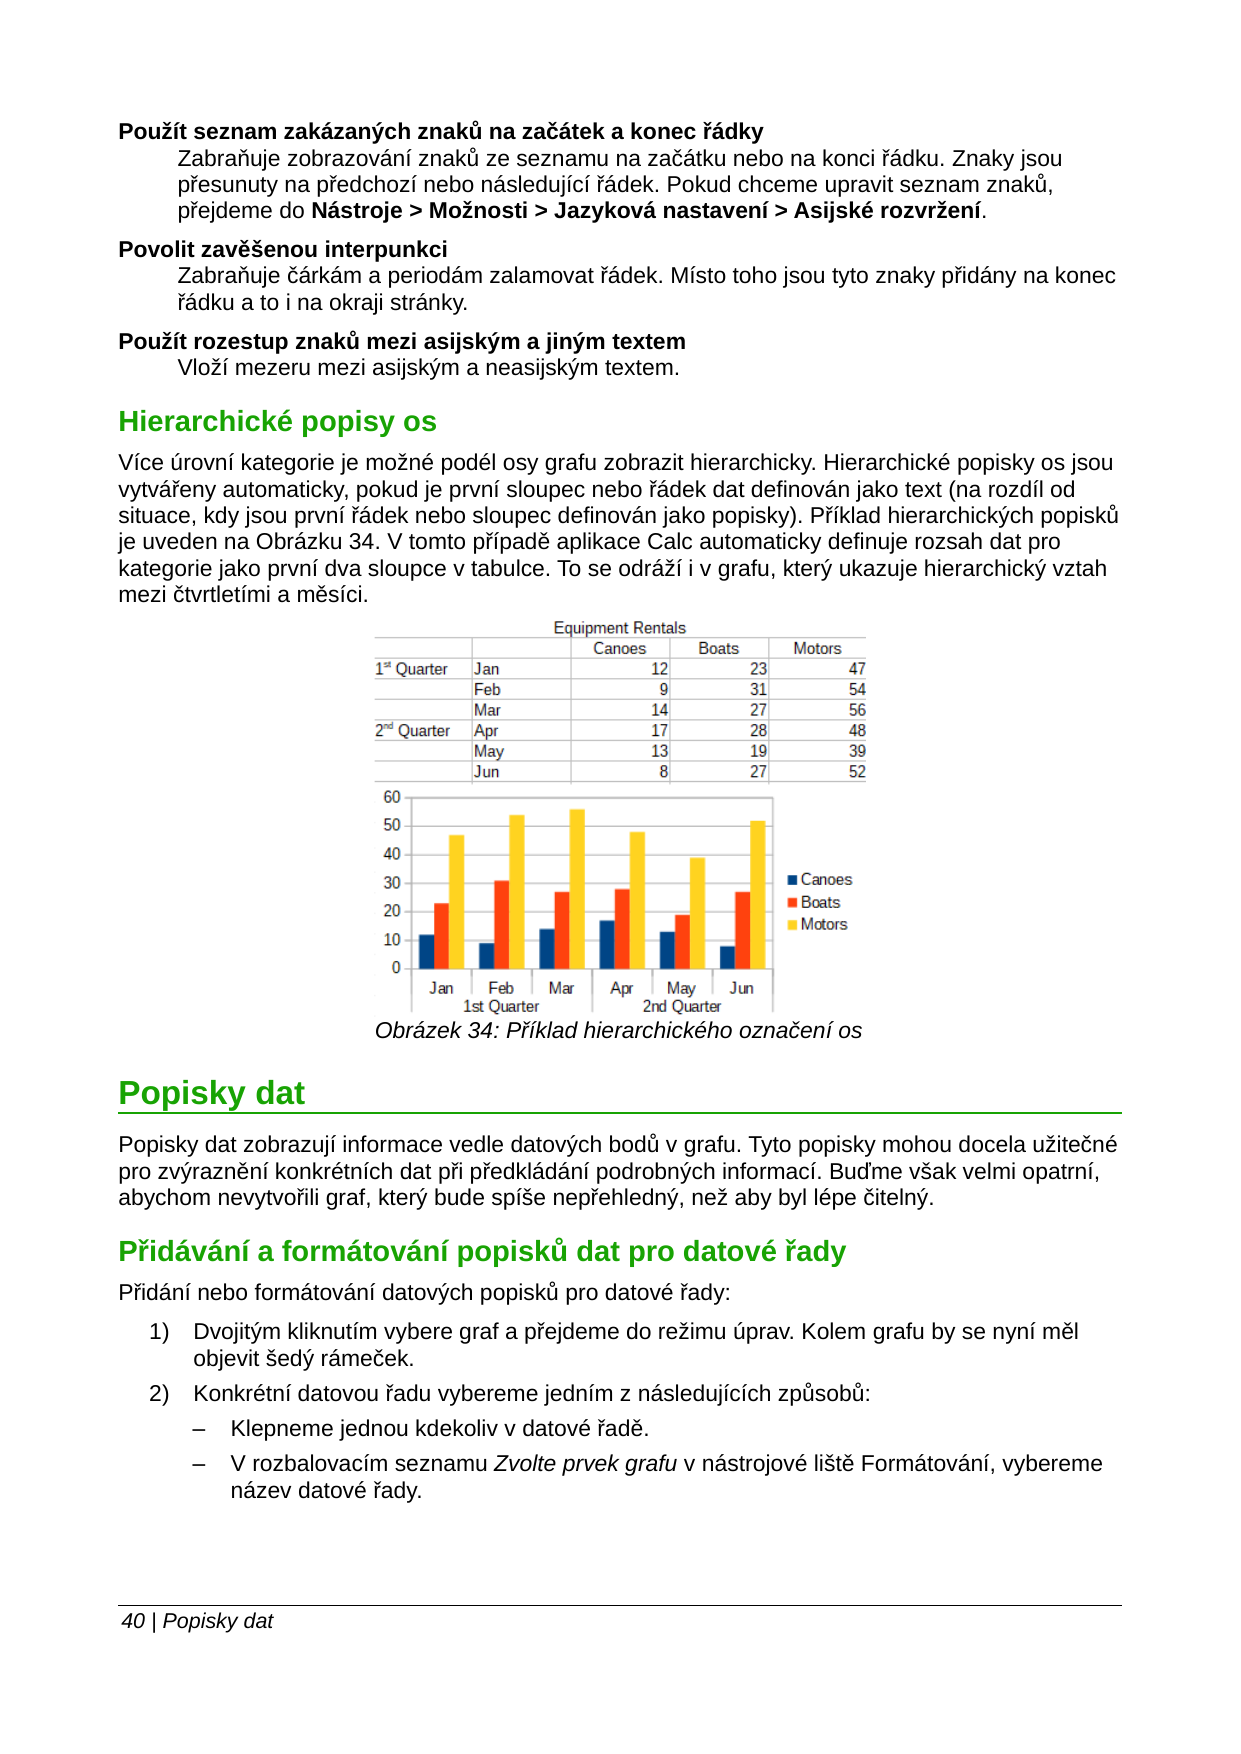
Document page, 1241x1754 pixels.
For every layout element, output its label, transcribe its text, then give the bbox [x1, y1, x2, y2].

text Použít rozestup znaků mezi asijským a jiným textem [118, 328, 1122, 354]
text Zabraňuje čárkám a periodám zalamovat řádek. Místo toho jsou tyto znaky přidány na konec řádku a to i na okraji stránky. [177, 262, 1122, 315]
text Vloží mezeru mezi asijským a neasijským textem. [177, 354, 1122, 380]
list Přidání nebo formátování datových popisků pro datové řady: [118, 1279, 1122, 1306]
picture [374, 620, 866, 1018]
subtitle Popisky dat [118, 1073, 1122, 1112]
subtitle Hierarchické popisy os [118, 404, 1122, 437]
text Popisky dat zobrazují informace vedle datových bodů v grafu. Tyto popisky mohou docela užitečné pro zvýraznění konkrétních dat při předkládání podrobných informací. Buďme však velmi opatrní, abychom nevytvořili graf, který bude spíše nepřehledný, než aby byl lépe čitelný. [118, 1131, 1122, 1210]
list Dvojitým kliknutím vybere graf a přejdeme do režimu úprav. Kolem grafu by se nyní měl objevit šedý rámeček. [169, 1318, 1122, 1371]
text Obrázek 34: Příklad hierarchického označení os [374, 1018, 866, 1044]
text Více úrovní kategorie je možné podél osy grafu zobrazit hierarchicky. Hierarchické popisky os jsou vytvářeny automaticky, pokud je první sloupec nebo řádek dat definován jako text (na rozdíl od situace, kdy jsou první řádek nebo sloupec definován jako popisky). Příklad hierarchických popisků je uveden na Obrázku 34. V tomto případě aplikace Calc automaticky definuje rozsah dat pro kategorie jako první dva sloupce v tabulce. To se odráží i v grafu, který ukazuje hierarchický vztah mezi čtvrtletími a měsíci. [118, 449, 1122, 607]
text Použít seznam zakázaných znaků na začátek a konec řádky [118, 118, 1122, 144]
subtitle Přidávání a formátování popisků dat pro datové řady [118, 1234, 1122, 1268]
list Klepneme jednou kdekoliv v datové řadě. [192, 1415, 1122, 1441]
text Zabraňuje zobrazování znaků ze seznamu na začátku nebo na konci řádku. Znaky jsou přesunuty na předchozí nebo následující řádek. Pokud chceme upravit seznam znaků, přejdeme do Nástroje > Možnosti > Jazyková nastavení > Asijské rozvržení. [177, 144, 1122, 223]
list V rozbalovacím seznamu Zvolte prvek grafu v nástrojové liště Formátování, vybereme název datové řady. [192, 1450, 1122, 1503]
list Konkrétní datovou řadu vybereme jedním z následujících způsobů: [169, 1380, 1122, 1406]
text Povolit zavěšenou interpunkci [118, 236, 1122, 262]
